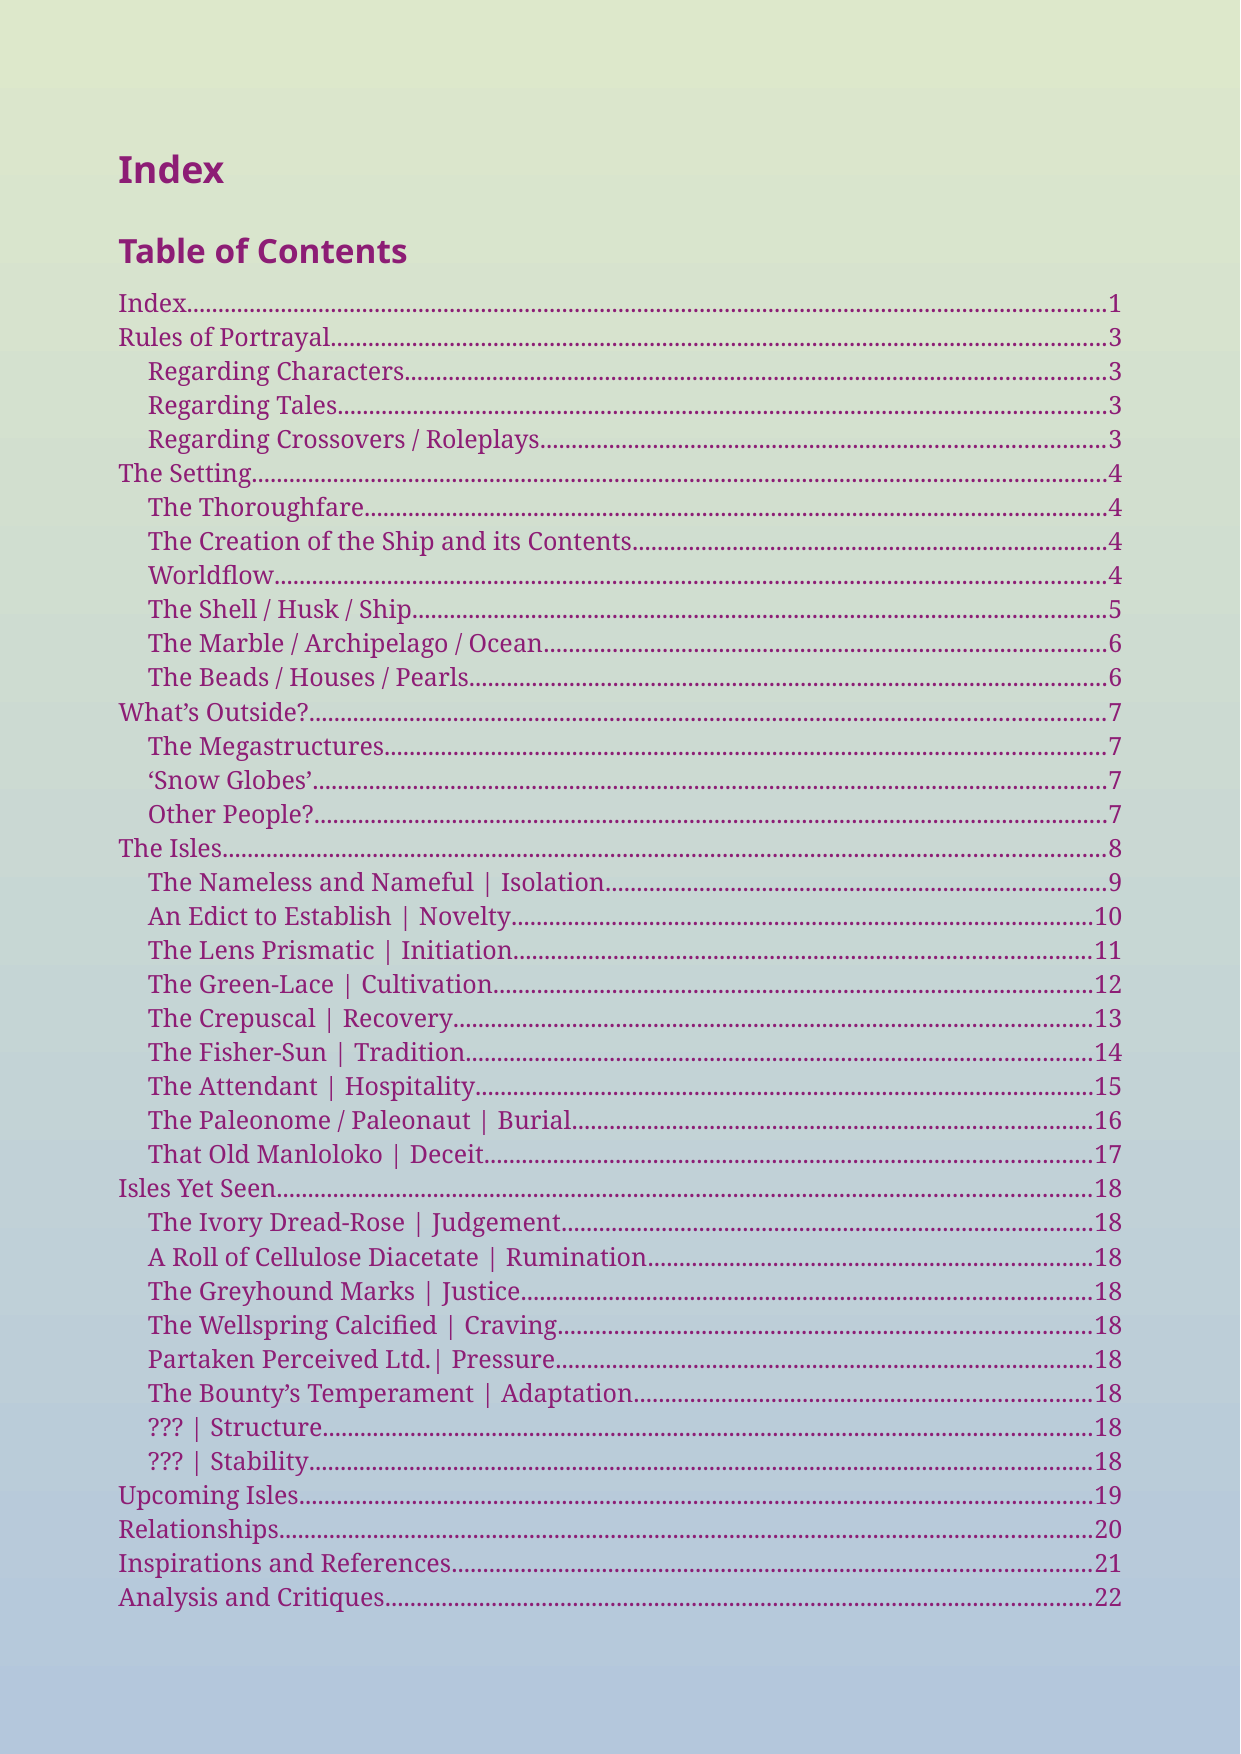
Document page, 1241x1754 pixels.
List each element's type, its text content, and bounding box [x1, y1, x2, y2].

text Inspirations and References 21 [118, 1546, 1122, 1580]
text Partaken Perceived Ltd.| Pressure 18 [148, 1341, 1122, 1375]
text Isles Yet Seen 18 [118, 1171, 1122, 1205]
text Regarding Tales 3 [148, 388, 1122, 422]
text ??? | Structure 18 [148, 1409, 1122, 1443]
text Upcoming Isles 19 [118, 1478, 1122, 1512]
text The Creation of the Ship and its Contents 4 [148, 524, 1122, 558]
text The Marble / Archipelago / Ocean 6 [148, 626, 1122, 660]
text Index 1 [118, 285, 1122, 319]
text The Shell / Husk / Ship 5 [148, 592, 1122, 626]
text The Nameless and Nameful | Isolation 9 [148, 864, 1122, 898]
text Other People? 7 [148, 796, 1122, 830]
text Worldflow 4 [148, 558, 1122, 592]
text Relationships 20 [118, 1512, 1122, 1546]
text Regarding Characters 3 [148, 353, 1122, 388]
text The Bounty’s Temperament | Adaptation 18 [148, 1375, 1122, 1409]
text The Setting 4 [118, 456, 1122, 490]
text The Ivory Dread-Rose | Judgement 18 [148, 1205, 1122, 1239]
subtitle Index [118, 143, 1122, 194]
text The Isles 8 [118, 830, 1122, 864]
text A Roll of Cellulose Diacetate | Rumination 18 [148, 1239, 1122, 1273]
text The Lens Prismatic | Initiation 11 [148, 933, 1122, 967]
text That Old Manloloko | Deceit 17 [148, 1137, 1122, 1171]
text The Thoroughfare 4 [148, 490, 1122, 524]
text The Megastructures 7 [148, 728, 1122, 762]
text ‘Snow Globes’ 7 [148, 762, 1122, 796]
subtitle Table of Contents [118, 227, 1122, 273]
text Regarding Crossovers / Roleplays 3 [148, 422, 1122, 456]
text The Attendant | Hospitality 15 [148, 1069, 1122, 1103]
text An Edict to Establish | Novelty 10 [148, 898, 1122, 933]
text The Fisher-Sun | Tradition 14 [148, 1035, 1122, 1069]
text The Beads / Houses / Pearls 6 [148, 660, 1122, 694]
text The Wellspring Calcified | Craving 18 [148, 1307, 1122, 1341]
text What’s Outside? 7 [118, 694, 1122, 728]
text The Greyhound Marks | Justice 18 [148, 1273, 1122, 1307]
text The Crepuscal | Recovery 13 [148, 1001, 1122, 1035]
text ??? | Stability 18 [148, 1443, 1122, 1478]
text The Green-Lace | Cultivation 12 [148, 967, 1122, 1001]
text Rules of Portrayal 3 [118, 319, 1122, 353]
text Analysis and Critiques 22 [118, 1580, 1122, 1614]
text The Paleonome / Paleonaut | Burial 16 [148, 1103, 1122, 1137]
